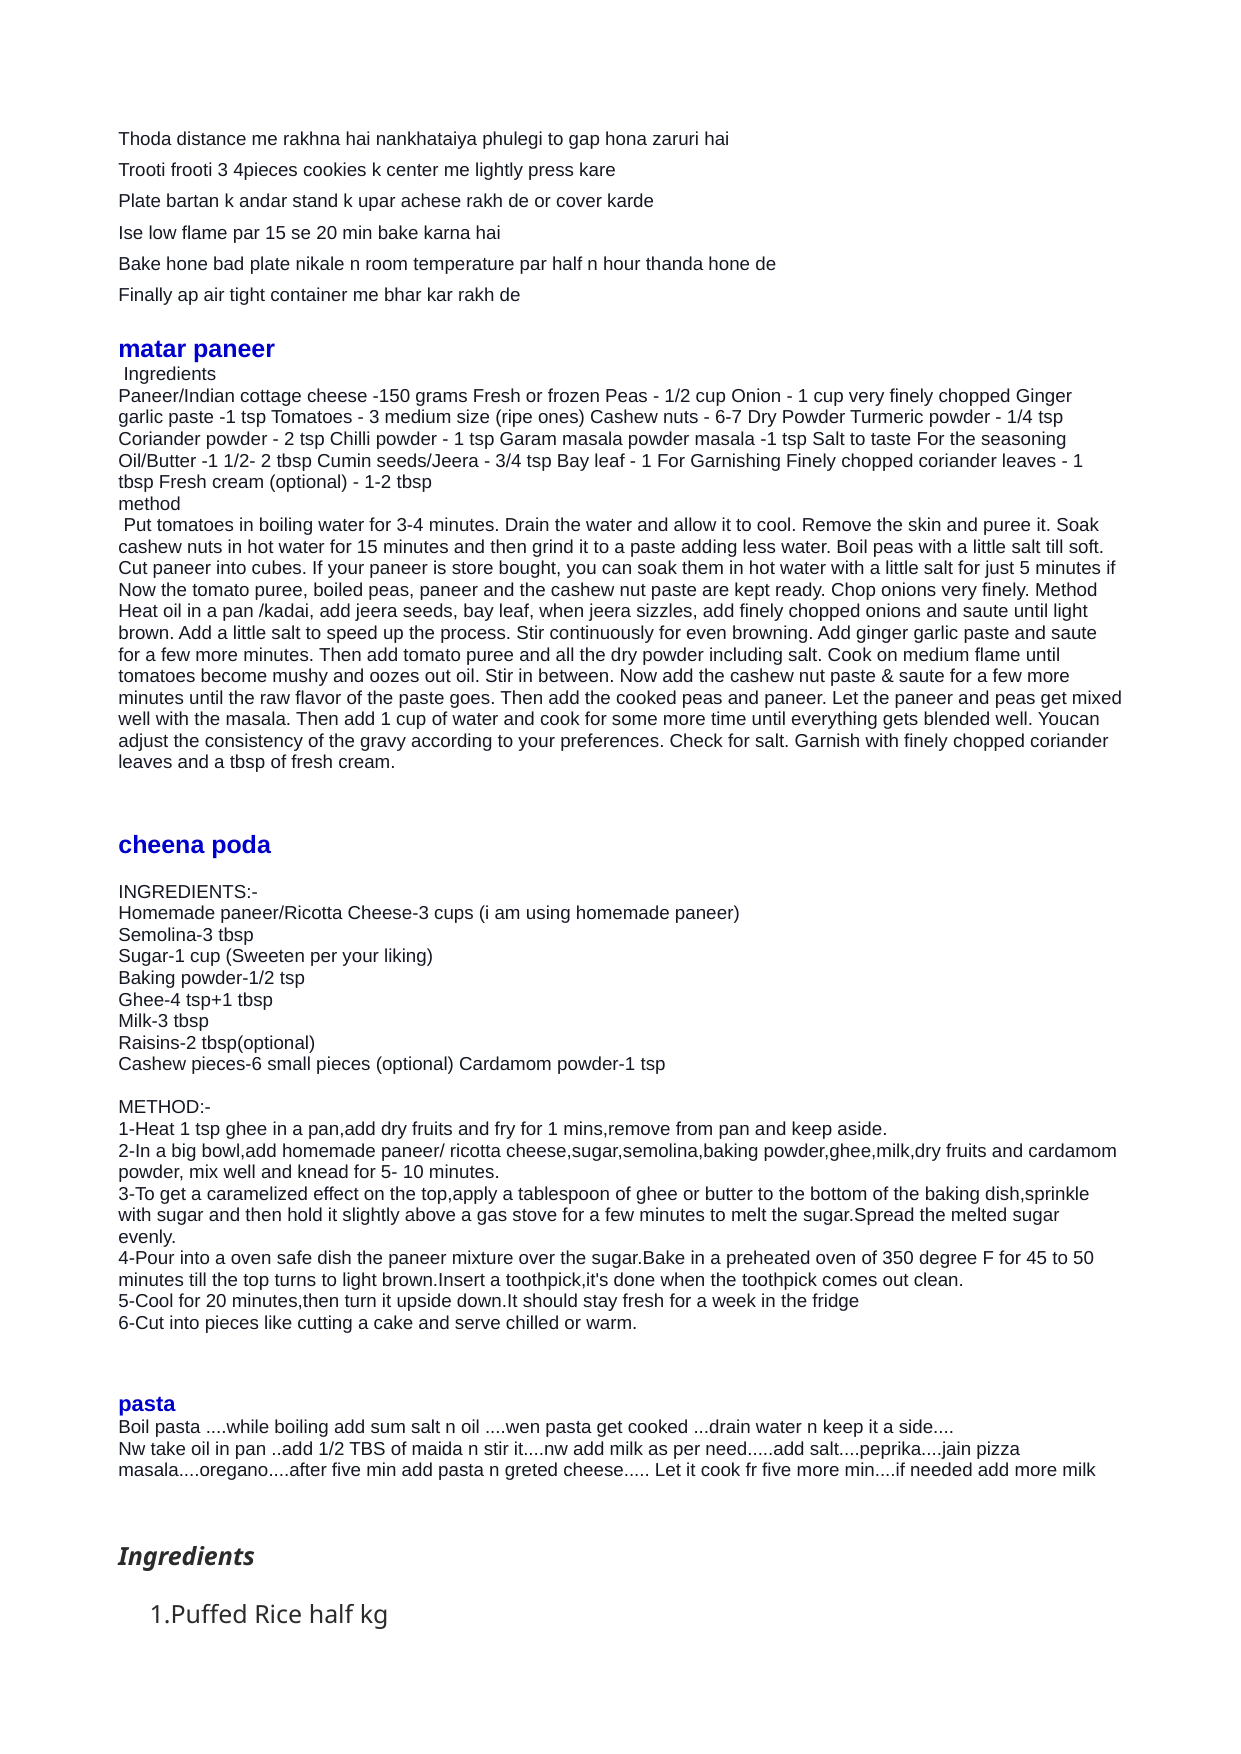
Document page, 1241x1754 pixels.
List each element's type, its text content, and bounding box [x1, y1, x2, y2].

list Puffed Rice half kg [118, 1594, 1122, 1631]
text pasta [118, 1391, 1122, 1416]
text Boil pasta ....while boiling add sum salt n oil ....wen pasta get cooked ...drain water n keep it a side.... Nw take oil in pan ..add 1/2 TBS of maida n stir it....nw add milk as per need.....add salt....peprika....jain pizza masala....oregano....after five min add pasta n greted cheese..... Let it cook fr five more min....if needed add more milk [118, 1416, 1122, 1481]
text matar paneer [118, 306, 1122, 363]
text method [118, 492, 1122, 514]
text Put tomatoes in boiling water for 3-4 minutes. Drain the water and allow it to cool. Remove the skin and puree it. Soak cashew nuts in hot water for 15 minutes and then grind it to a paste adding less water. Boil peas with a little salt till soft. Cut paneer into cubes. If your paneer is store bought, you can soak them in hot water with a little salt for just 5 minutes if Now the tomato puree, boiled peas, paneer and the cashew nut paste are kept ready. Chop onions very finely. Method Heat oil in a pan /kadai, add jeera seeds, bay leaf, when jeera sizzles, add finely chopped onions and saute until light brown. Add a little salt to speed up the process. Stir continuously for even browning. Add ginger garlic paste and saute for a few more minutes. Then add tomato puree and all the dry powder including salt. Cook on medium flame until tomatoes become mushy and oozes out oil. Stir in between. Now add the cashew nut paste & saute for a few more minutes until the raw flavor of the paste goes. Then add the cooked peas and paneer. Let the paneer and peas get mixed well with the masala. Then add 1 cup of water and cook for some more time until everything gets blended well. Youcan adjust the consistency of the gravy according to your preferences. Check for salt. Garnish with finely chopped coriander leaves and a tbsp of fresh cream. [118, 514, 1122, 773]
text Paneer/Indian cottage cheese -150 grams Fresh or frozen Peas - 1/2 cup Onion - 1 cup very finely chopped Ginger garlic paste -1 tsp Tomatoes - 3 medium size (ripe ones) Cashew nuts - 6-7 Dry Powder Turmeric powder - 1/4 tsp Coriander powder - 2 tsp Chilli powder - 1 tsp Garam masala powder masala -1 tsp Salt to taste For the seasoning Oil/Butter -1 1/2- 2 tbsp Cumin seeds/Jeera - 3/4 tsp Bay leaf - 1 For Garnishing Finely chopped coriander leaves - 1 tbsp Fresh cream (optional) - 1-2 tbsp [118, 385, 1122, 492]
text cheena poda INGREDIENTS:- Homemade paneer/Ricotta Cheese-3 cups (i am using homemade paneer) Semolina-3 tbsp Sugar-1 cup (Sweeten per your liking) Baking powder-1/2 tsp Ghee-4 tsp+1 tbsp Milk-3 tbsp Raisins-2 tbsp(optional) Cashew pieces-6 small pieces (optional) Cardamom powder-1 tsp METHOD:- 1-Heat 1 tsp ghee in a pan,add dry fruits and fry for 1 mins,remove from pan and keep aside. 2-In a big bowl,add homemade paneer/ ricotta cheese,sugar,semolina,baking powder,ghee,milk,dry fruits and cardamom powder, mix well and knead for 5- 10 minutes. 3-To get a caramelized effect on the top,apply a tablespoon of ghee or butter to the bottom of the baking dish,sprinkle with sugar and then hold it slightly above a gas stove for a few minutes to melt the sugar.Spread the melted sugar evenly. 4-Pour into a oven safe dish the paneer mixture over the sugar.Bake in a preheated oven of 350 degree F for 45 to 50 minutes till the top turns to light brown.Insert a toothpick,it's done when the toothpick comes out clean. 5-Cool for 20 minutes,then turn it upside down.It should stay fresh for a week in the fridge 6-Cut into pieces like cutting a cake and serve chilled or warm. [118, 830, 1122, 1333]
text Ingredients [118, 1538, 1122, 1572]
text Thoda distance me rakhna hai nankhataiya phulegi to gap hona zaruri hai Trooti frooti 3 4pieces cookies k center me lightly press kare Plate bartan k andar stand k upar achese rakh de or cover karde Ise low flame par 15 se 20 min bake karna hai Bake hone bad plate nikale n room temperature par half n hour thanda hone de Finally ap air tight container me bhar kar rakh de [118, 118, 1122, 306]
text Ingredients [118, 363, 1122, 385]
